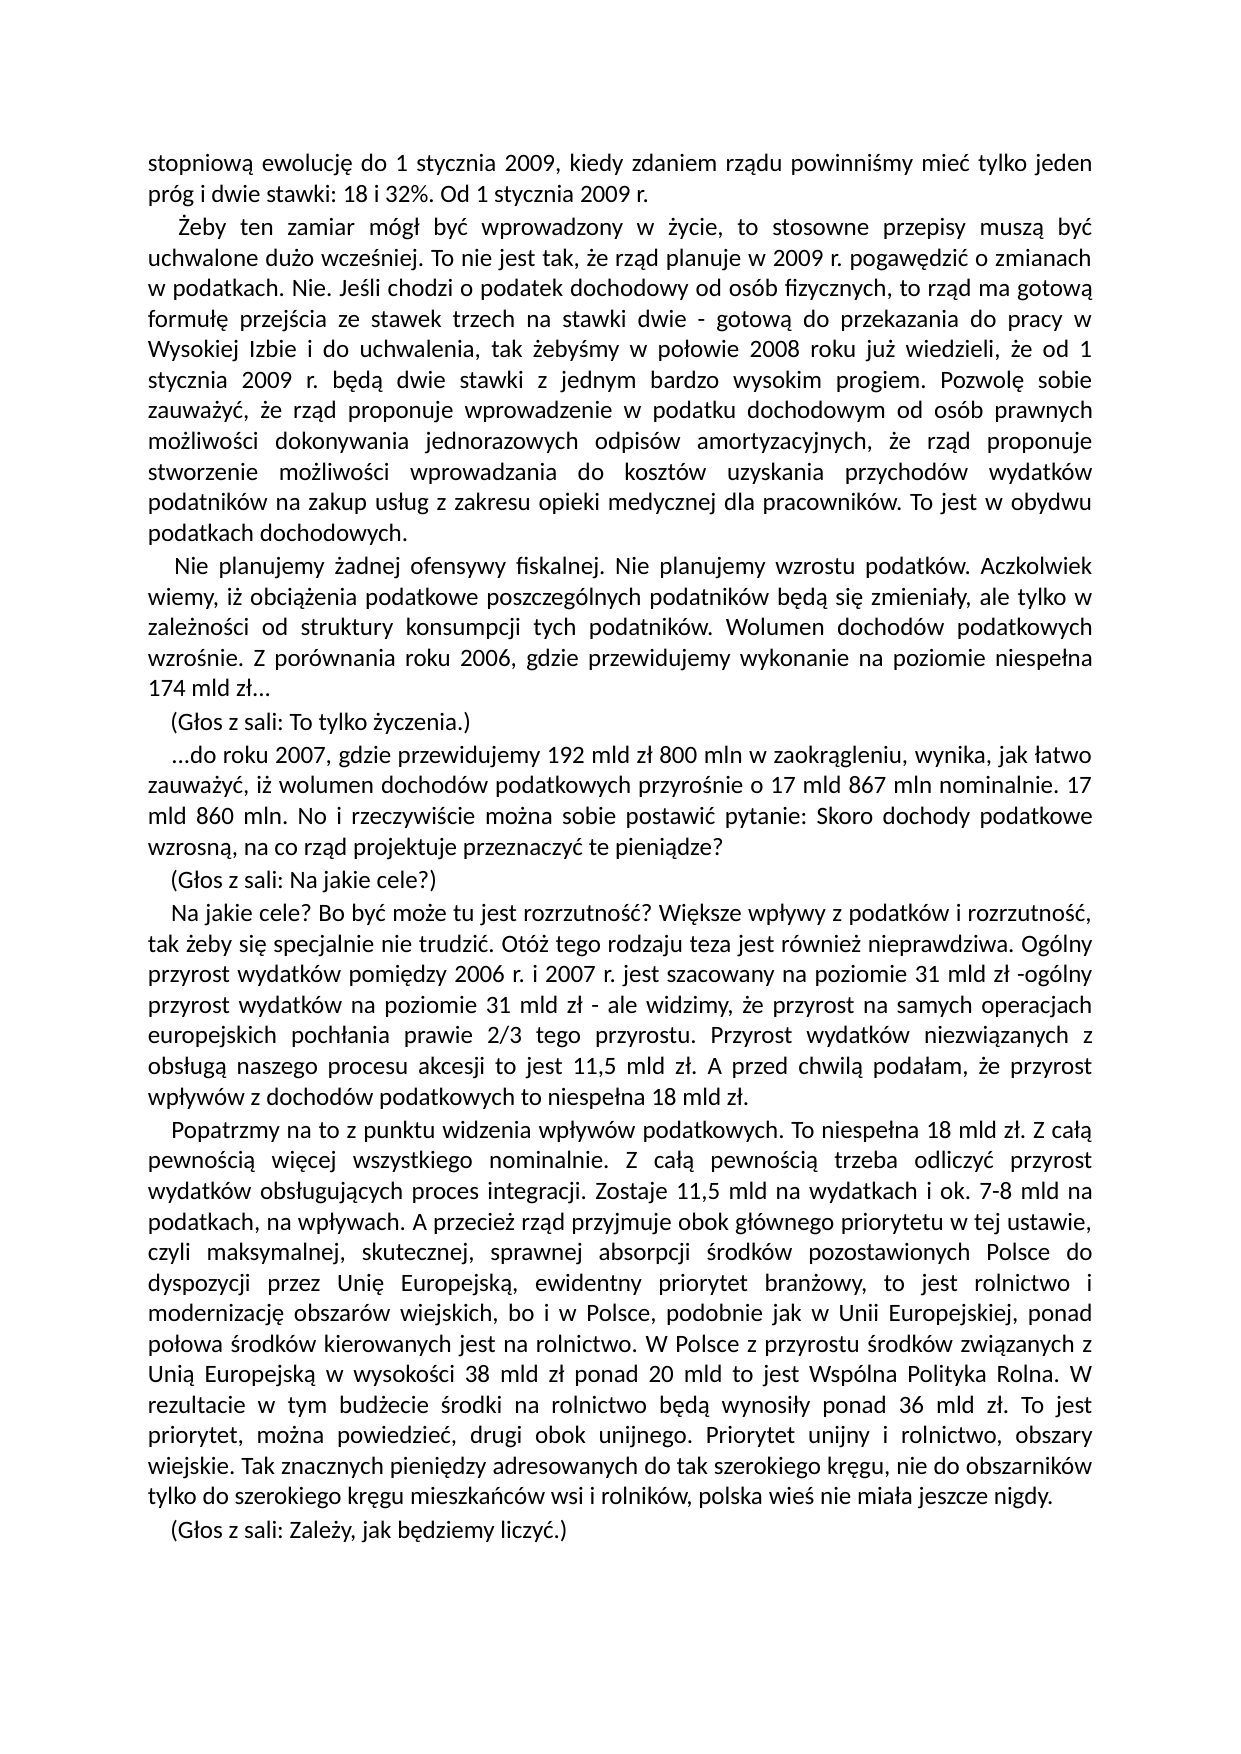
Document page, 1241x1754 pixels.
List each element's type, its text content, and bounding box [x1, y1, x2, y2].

text Na jakie cele? Bo być może tu jest rozrzutność? Większe wpływy z podatków i rozrzutność, tak żeby się specjalnie nie trudzić. Otóż tego rodzaju teza jest również nieprawdziwa. Ogólny przyrost wydatków pomiędzy 2006 r. i 2007 r. jest szacowany na poziomie 31 mld zł -ogólny przyrost wydatków na poziomie 31 mld zł - ale widzimy, że przyrost na samych operacjach europejskich pochłania prawie 2/3 tego przyrostu. Przyrost wydatków niezwiązanych z obsługą naszego procesu akcesji to jest 11,5 mld zł. A przed chwilą podałam, że przyrost wpływów z dochodów podatkowych to niespełna 18 mld zł. [148, 898, 1093, 1111]
text Nie planujemy żadnej ofensywy fiskalnej. Nie planujemy wzrostu podatków. Aczkolwiek wiemy, iż obciążenia podatkowe poszczególnych podatników będą się zmieniały, ale tylko w zależności od struktury konsumpcji tych podatników. Wolumen dochodów podatkowych wzrośnie. Z porównania roku 2006, gdzie przewidujemy wykonanie na poziomie niespełna 174 mld zł... [148, 550, 1093, 703]
text (Głos z sali: Zależy, jak będziemy liczyć.) [148, 1514, 1093, 1544]
text Popatrzmy na to z punktu widzenia wpływów podatkowych. To niespełna 18 mld zł. Z całą pewnością więcej wszystkiego nominalnie. Z całą pewnością trzeba odliczyć przyrost wydatków obsługujących proces integracji. Zostaje 11,5 mld na wydatkach i ok. 7-8 mld na podatkach, na wpływach. A przecież rząd przyjmuje obok głównego priorytetu w tej ustawie, czyli maksymalnej, skutecznej, sprawnej absorpcji środków pozostawionych Polsce do dyspozycji przez Unię Europejską, ewidentny priorytet branżowy, to jest rolnictwo i modernizację obszarów wiejskich, bo i w Polsce, podobnie jak w Unii Europejskiej, ponad połowa środków kierowanych jest na rolnictwo. W Polsce z przyrostu środków związanych z Unią Europejską w wysokości 38 mld zł ponad 20 mld to jest Wspólna Polityka Rolna. W rezultacie w tym budżecie środki na rolnictwo będą wynosiły ponad 36 mld zł. To jest priorytet, można powiedzieć, drugi obok unijnego. Priorytet unijny i rolnictwo, obszary wiejskie. Tak znacznych pieniędzy adresowanych do tak szerokiego kręgu, nie do obszarników tylko do szerokiego kręgu mieszkańców wsi i rolników, polska wieś nie miała jeszcze nigdy. [148, 1114, 1093, 1511]
text (Głos z sali: To tylko życzenia.) [148, 706, 1093, 736]
text ...do roku 2007, gdzie przewidujemy 192 mld zł 800 mln w zaokrągleniu, wynika, jak łatwo zauważyć, iż wolumen dochodów podatkowych przyrośnie o 17 mld 867 mln nominalnie. 17 mld 860 mln. No i rzeczywiście można sobie postawić pytanie: Skoro dochody podatkowe wzrosną, na co rząd projektuje przeznaczyć te pieniądze? [148, 739, 1093, 861]
text Żeby ten zamiar mógł być wprowadzony w życie, to stosowne przepisy muszą być uchwalone dużo wcześniej. To nie jest tak, że rząd planuje w 2009 r. pogawędzić o zmianach w podatkach. Nie. Jeśli chodzi o podatek dochodowy od osób fizycznych, to rząd ma gotową formułę przejścia ze stawek trzech na stawki dwie - gotową do przekazania do pracy w Wysokiej Izbie i do uchwalenia, tak żebyśmy w połowie 2008 roku już wiedzieli, że od 1 stycznia 2009 r. będą dwie stawki z jednym bardzo wysokim progiem. Pozwolę sobie zauważyć, że rząd proponuje wprowadzenie w podatku dochodowym od osób prawnych możliwości dokonywania jednorazowych odpisów amortyzacyjnych, że rząd proponuje stworzenie możliwości wprowadzania do kosztów uzyskania przychodów wydatków podatników na zakup usług z zakresu opieki medycznej dla pracowników. To jest w obydwu podatkach dochodowych. [148, 212, 1093, 547]
text stopniową ewolucję do 1 stycznia 2009, kiedy zdaniem rządu powinniśmy mieć tylko jeden próg i dwie stawki: 18 i 32%. Od 1 stycznia 2009 r. [148, 148, 1093, 209]
text (Głos z sali: Na jakie cele?) [148, 864, 1093, 895]
